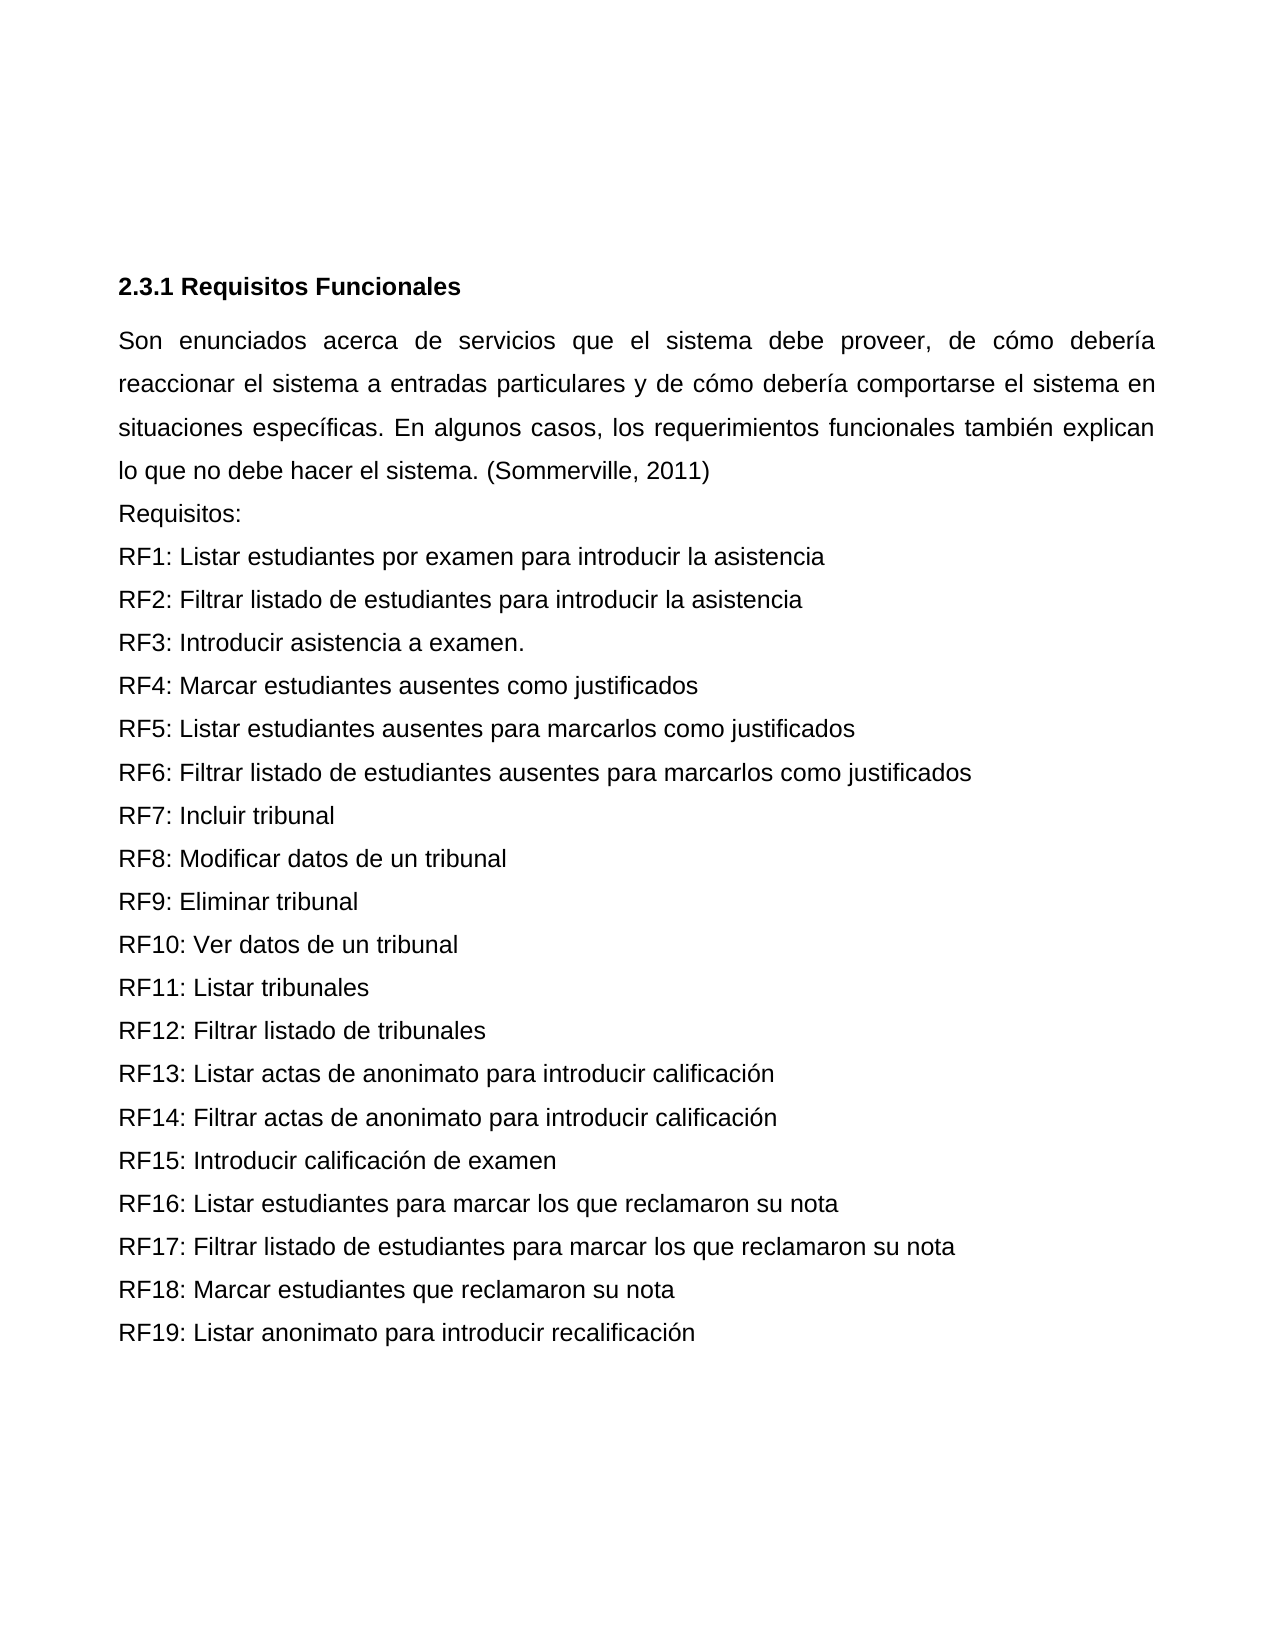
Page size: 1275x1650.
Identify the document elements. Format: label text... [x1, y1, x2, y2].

text RF2: Filtrar listado de estudiantes para introducir la asistencia [118, 585, 1157, 614]
text RF18: Marcar estudiantes que reclamaron su nota [118, 1275, 1157, 1304]
text RF16: Listar estudiantes para marcar los que reclamaron su nota [118, 1189, 1157, 1218]
text RF4: Marcar estudiantes ausentes como justificados [118, 671, 1157, 700]
text RF9: Eliminar tribunal [118, 887, 1157, 916]
text RF3: Introducir asistencia a examen. [118, 628, 1157, 657]
text RF15: Introducir calificación de examen [118, 1146, 1157, 1174]
text RF8: Modificar datos de un tribunal [118, 844, 1157, 873]
text RF12: Filtrar listado de tribunales [118, 1016, 1157, 1045]
text RF14: Filtrar actas de anonimato para introducir calificación [118, 1103, 1157, 1131]
text RF11: Listar tribunales [118, 973, 1157, 1002]
text RF5: Listar estudiantes ausentes para marcarlos como justificados [118, 714, 1157, 743]
text RF10: Ver datos de un tribunal [118, 930, 1157, 959]
text Son enunciados acerca de servicios que el sistema debe proveer, de cómo debería reaccionar el sistema a entradas particulares y de cómo debería comportarse el sistema en situaciones específicas. En algunos casos, los requerimientos funcionales también explican lo que no debe hacer el sistema. (Sommerville, 2011) [118, 326, 1157, 484]
text Requisitos: [118, 499, 1157, 528]
text RF13: Listar actas de anonimato para introducir calificación [118, 1059, 1157, 1088]
text RF19: Listar anonimato para introducir recalificación [118, 1318, 1157, 1347]
text RF17: Filtrar listado de estudiantes para marcar los que reclamaron su nota [118, 1232, 1157, 1261]
subtitle 2.3.1 Requisitos Funcionales [118, 271, 1157, 300]
text RF7: Incluir tribunal [118, 801, 1157, 829]
text RF6: Filtrar listado de estudiantes ausentes para marcarlos como justificados [118, 758, 1157, 786]
text RF1: Listar estudiantes por examen para introducir la asistencia [118, 542, 1157, 571]
